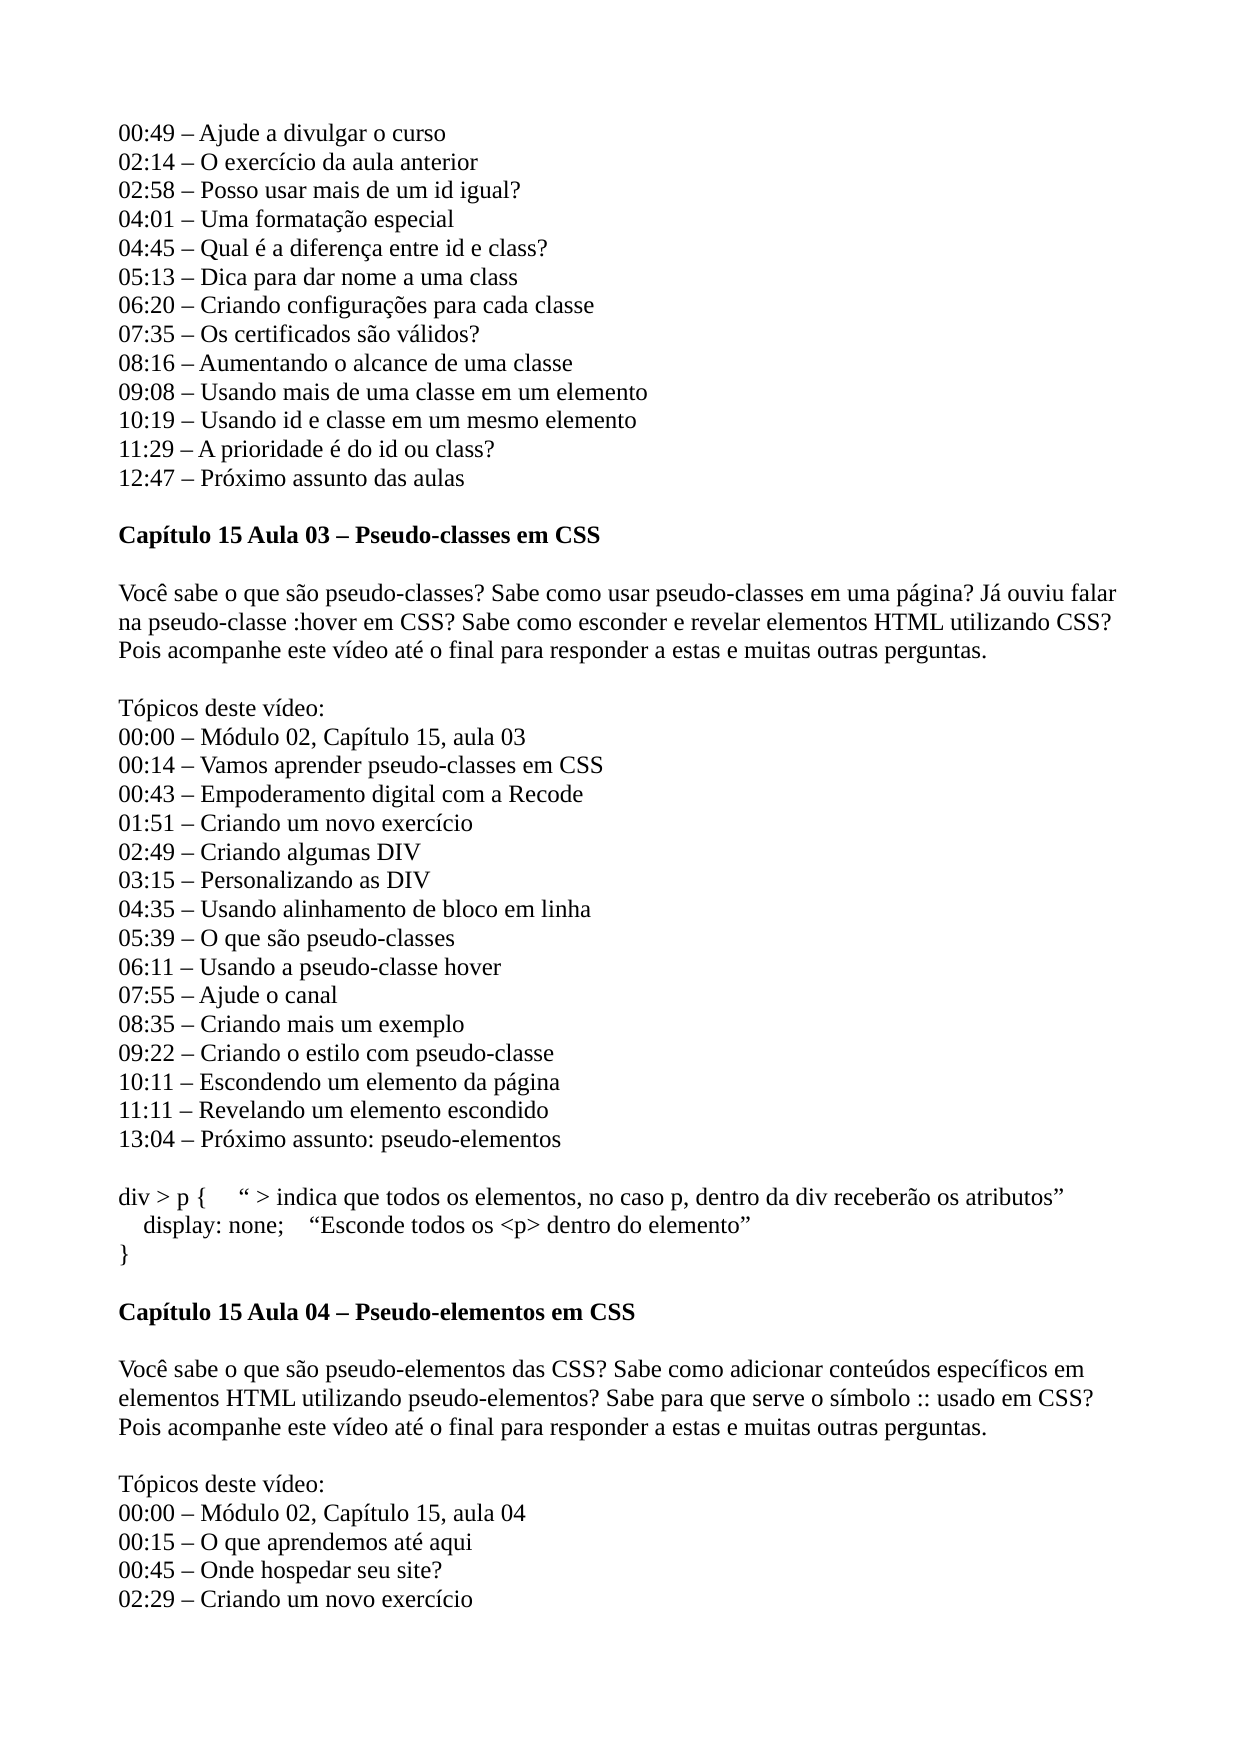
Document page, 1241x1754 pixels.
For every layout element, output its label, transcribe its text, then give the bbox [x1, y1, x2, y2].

text 08:16​ – Aumentando o alcance de uma classe [118, 348, 1122, 377]
text 00:49​ – Ajude a divulgar o curso [118, 118, 1122, 147]
text 09:08​ – Usando mais de uma classe em um elemento [118, 377, 1122, 406]
text 03:15​ – Personalizando as DIV [118, 866, 1122, 894]
text 02:49​ – Criando algumas DIV [118, 837, 1122, 866]
text 12:47​ – Próximo assunto das aulas [118, 463, 1122, 492]
text Capítulo 15 Aula 04 – Pseudo-elementos em CSS [118, 1297, 1122, 1326]
text Capítulo 15 Aula 03 – Pseudo-classes em CSS [118, 521, 1122, 549]
text Tópicos deste vídeo: [118, 1469, 1122, 1498]
text 00:43​ – Empoderamento digital com a Recode [118, 779, 1122, 808]
text 00:14​ – Vamos aprender pseudo-classes em CSS [118, 751, 1122, 779]
text 08:35​ – Criando mais um exemplo [118, 1009, 1122, 1038]
text 06:20​ – Criando configurações para cada classe [118, 291, 1122, 319]
text } [118, 1239, 1122, 1268]
text 00:15​ – O que aprendemos até aqui [118, 1527, 1122, 1556]
text 13:04​ – Próximo assunto: pseudo-elementos [118, 1124, 1122, 1153]
text 04:01​ – Uma formatação especial [118, 204, 1122, 233]
text 00:00​ – Módulo 02, Capítulo 15, aula 04 [118, 1498, 1122, 1527]
text 07:55​ – Ajude o canal [118, 981, 1122, 1009]
text 11:11​ – Revelando um elemento escondido [118, 1096, 1122, 1124]
text 04:35​ – Usando alinhamento de bloco em linha [118, 894, 1122, 923]
text 05:39​ – O que são pseudo-classes [118, 923, 1122, 952]
text 06:11​ – Usando a pseudo-classe hover [118, 952, 1122, 981]
text display: none; “Esconde todos os <p> dentro do elemento” [118, 1211, 1122, 1239]
text div > p { “ > indica que todos os elementos, no caso p, dentro da div receberão os atributos” [118, 1182, 1122, 1211]
text 05:13​ – Dica para dar nome a uma class [118, 262, 1122, 291]
text 07:35​ – Os certificados são válidos? [118, 319, 1122, 348]
text 02:58​ – Posso usar mais de um id igual? [118, 176, 1122, 204]
text 10:19​ – Usando id e classe em um mesmo elemento [118, 406, 1122, 434]
text Você sabe o que são pseudo-elementos das CSS? Sabe como adicionar conteúdos específicos em elementos HTML utilizando pseudo-elementos? Sabe para que serve o símbolo :: usado em CSS? Pois acompanhe este vídeo até o final para responder a estas e muitas outras perguntas. [118, 1354, 1122, 1441]
text Você sabe o que são pseudo-classes? Sabe como usar pseudo-classes em uma página? Já ouviu falar na pseudo-classe :hover em CSS? Sabe como esconder e revelar elementos HTML utilizando CSS? Pois acompanhe este vídeo até o final para responder a estas e muitas outras perguntas. [118, 578, 1122, 664]
text 09:22​ – Criando o estilo com pseudo-classe [118, 1038, 1122, 1067]
text 00:00​ – Módulo 02, Capítulo 15, aula 03 [118, 722, 1122, 751]
text 02:29​ – Criando um novo exercício [118, 1584, 1122, 1613]
text Tópicos deste vídeo: [118, 693, 1122, 722]
text 00:45​ – Onde hospedar seu site? [118, 1556, 1122, 1584]
text 01:51​ – Criando um novo exercício [118, 808, 1122, 837]
text 11:29​ – A prioridade é do id ou class? [118, 434, 1122, 463]
text 10:11​ – Escondendo um elemento da página [118, 1067, 1122, 1096]
text 04:45​ – Qual é a diferença entre id e class? [118, 233, 1122, 262]
text 02:14​ – O exercício da aula anterior [118, 147, 1122, 176]
